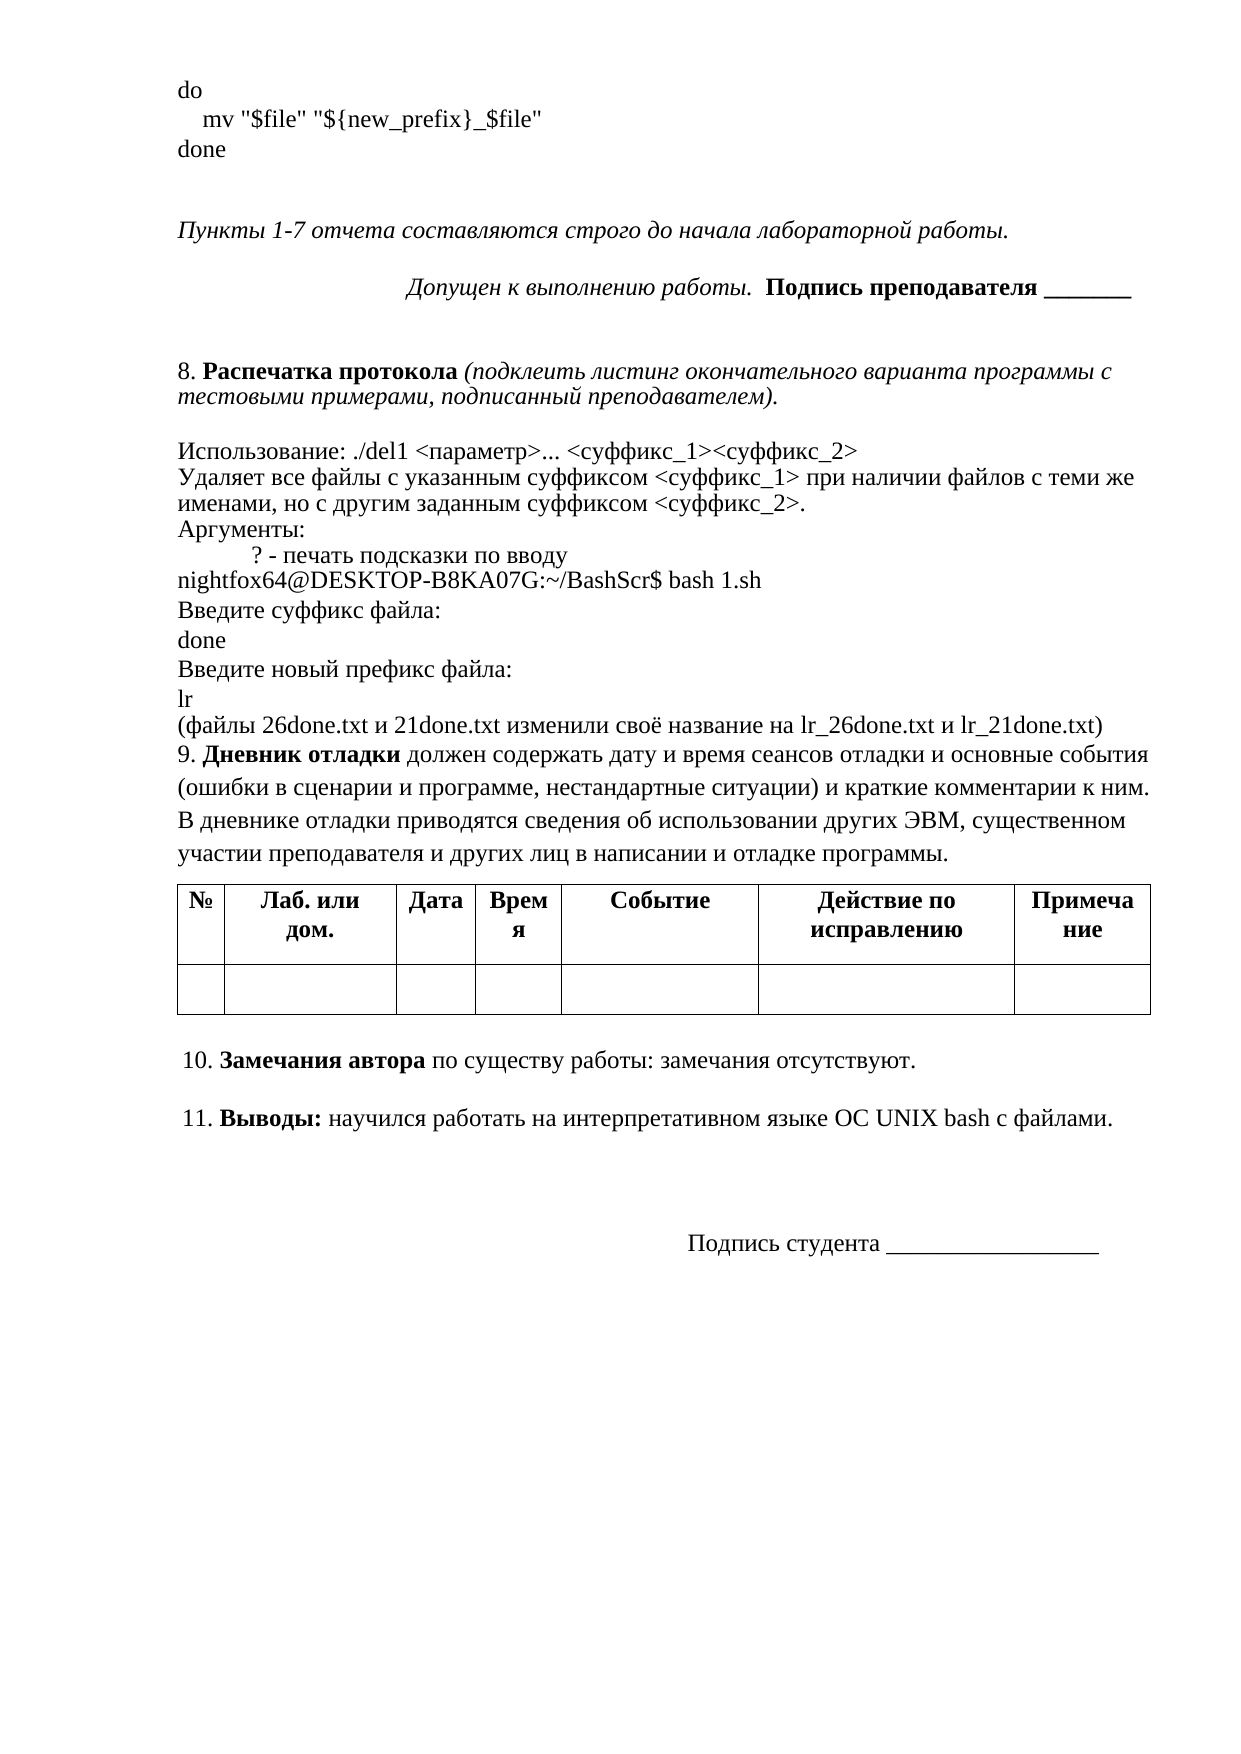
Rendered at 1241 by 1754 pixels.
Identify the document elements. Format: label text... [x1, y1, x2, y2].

text nightfox64@DESKTOP-B8KA07G:~/BashScr$ bash 1.sh [177, 568, 1152, 594]
text lr [177, 683, 1152, 713]
table_cell [225, 965, 396, 1014]
table_header Дата [397, 885, 475, 964]
text done [177, 624, 1152, 653]
table_header № [178, 885, 224, 964]
text 11. Выводы: научился работать на интерпретативном языке OC UNIX bash с файлами. [182, 1103, 1152, 1132]
text Аргументы: [177, 517, 1152, 542]
table_header Примечание [1015, 885, 1150, 964]
text mv "$file" "${new_prefix}_$file" [177, 103, 1152, 133]
table_header Время [476, 885, 561, 964]
text Допущен к выполнению работы. Подпись преподавателя _______ [177, 272, 1131, 301]
text Введите суффикс файла: [177, 594, 1152, 624]
text Пункты 1-7 отчета составляются строго до начала лабораторной работы. [177, 215, 1131, 244]
text Использование: ./del1 <параметр>... <суффикс_1><суффикс_2> [177, 439, 1152, 465]
text 9. Дневник отладки должен содержать дату и время сеансов отладки и основные события (ошибки в сценарии и программе, нестандартные ситуации) и краткие комментарии к ним. В дневнике отладки приводятся сведения об использовании других ЭВМ, существенном участии преподавателя и других лиц в написании и отладке программы. [177, 739, 1152, 866]
text Удаляет все файлы с указанным суффиксом <суффикс_1> при наличии файлов с теми же именами, но с другим заданным суффиксом <суффикс_2>. [177, 465, 1152, 517]
text 10. Замечания автора по существу работы: замечания отсутствуют. [182, 1045, 1152, 1073]
text 8. Распечатка протокола (подклеить листинг окончательного варианта программы с тестовыми примерами, подписанный преподавателем). [177, 358, 1152, 410]
table_cell [1015, 965, 1150, 1014]
text ? - печать подсказки по вводу [177, 542, 1152, 568]
table_cell [178, 965, 224, 1014]
text Подпись студента _________________ [177, 1228, 1099, 1257]
table_header Лаб. или дом. [225, 885, 396, 964]
text do [177, 74, 1152, 103]
text (файлы 26done.txt и 21done.txt изменили своё название на lr_26done.txt и lr_21done.txt) [177, 713, 1152, 739]
table_cell [397, 965, 475, 1014]
table_cell [759, 965, 1014, 1014]
table_cell [476, 965, 561, 1014]
text done [177, 133, 1152, 163]
table_header Событие [562, 885, 758, 964]
table_header Действие по исправлению [759, 885, 1014, 964]
text Введите новый префикс файла: [177, 653, 1152, 683]
table_cell [562, 965, 758, 1014]
